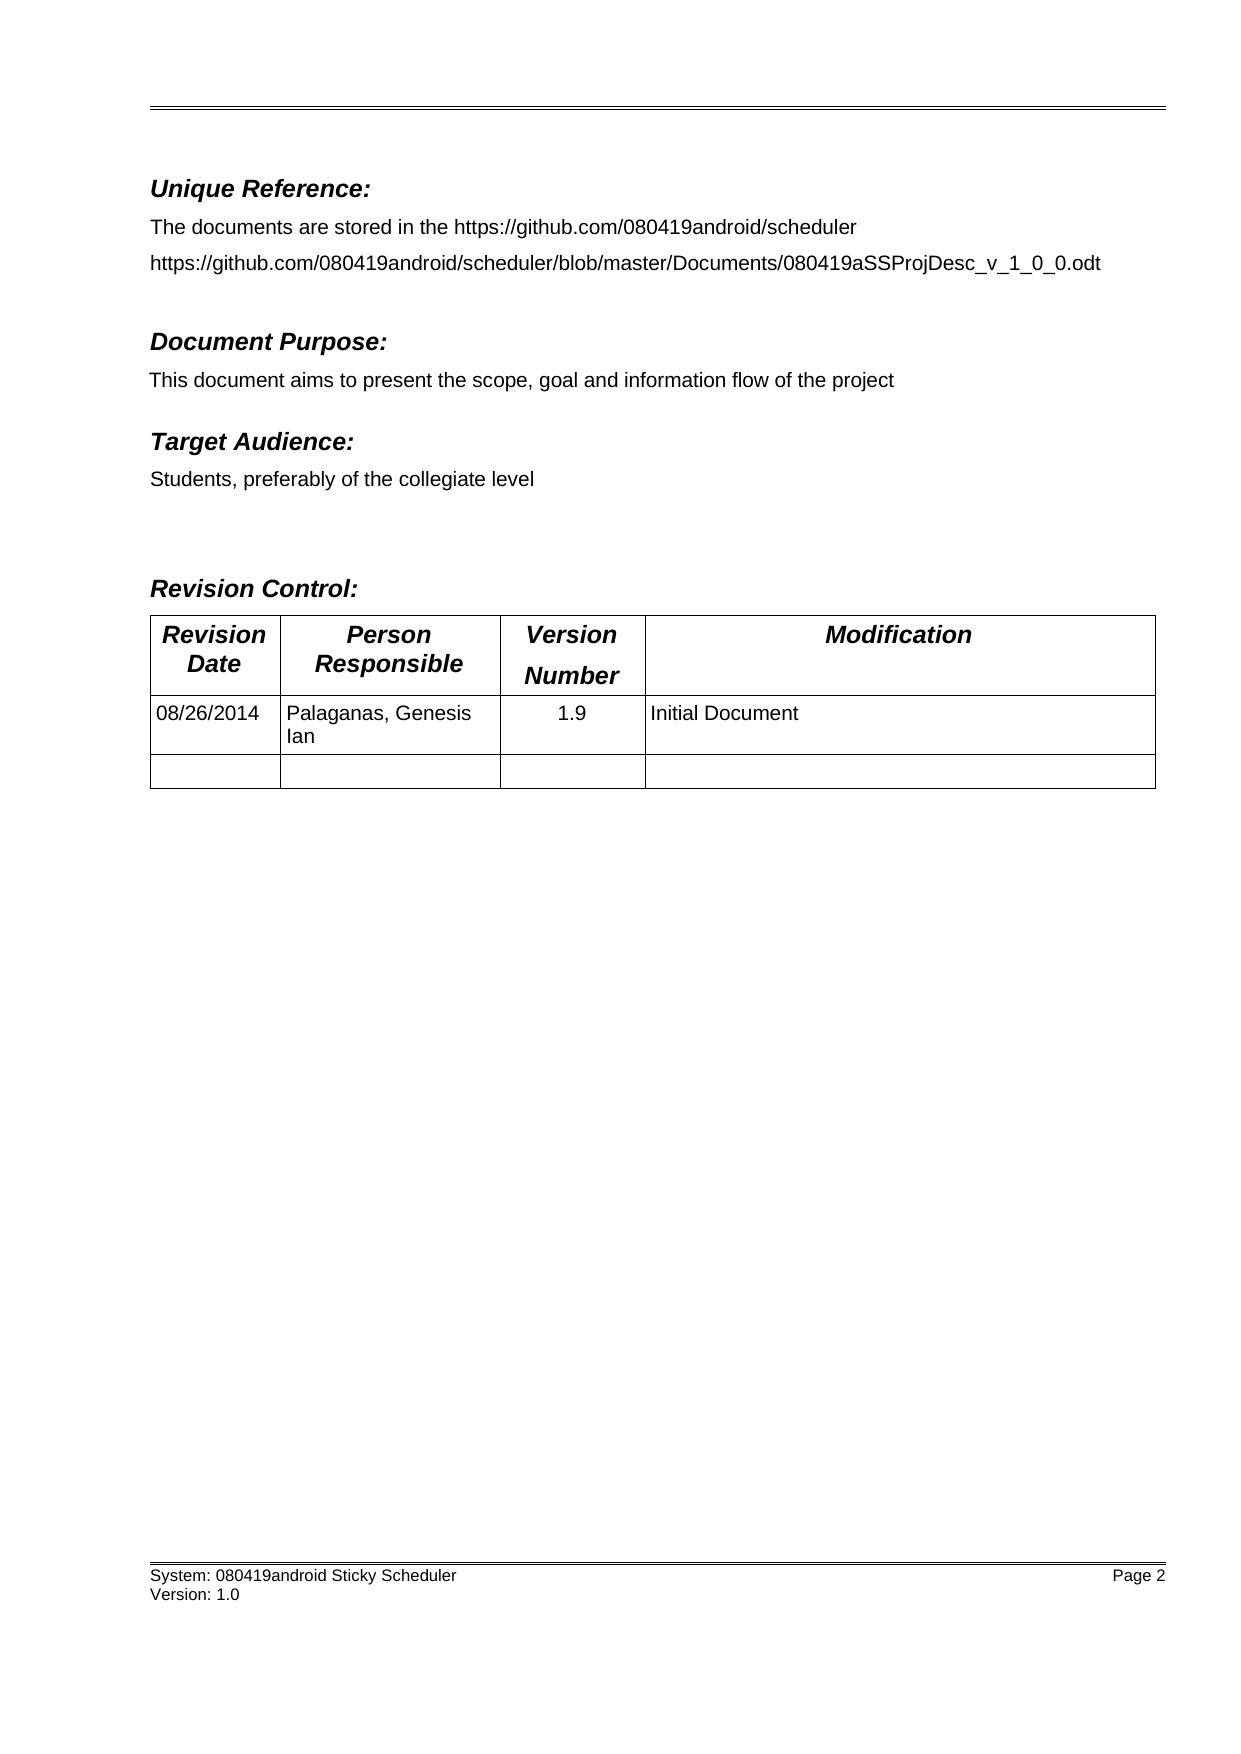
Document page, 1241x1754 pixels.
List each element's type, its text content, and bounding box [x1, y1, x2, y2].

table_header Person Responsible [281, 616, 500, 695]
subtitle Revision Control: [150, 575, 1166, 603]
table_cell 08/26/2014 [151, 696, 280, 754]
subtitle Document Purpose: [150, 328, 1166, 356]
subtitle Target Audience: [150, 427, 1166, 455]
subtitle https://github.com/080419android/scheduler/blob/master/Documents/080419aSSProjDesc_v_1_0_0.odt [150, 251, 1166, 275]
table_cell 1.9 [501, 696, 645, 754]
table_header Revision Date [151, 616, 280, 695]
table_header Version Number [501, 616, 645, 695]
subtitle Students, preferably of the collegiate level [150, 468, 1166, 491]
table_header Modification [646, 616, 1155, 695]
table_cell Palaganas, Genesis Ian [281, 696, 500, 754]
table_cell [501, 755, 645, 788]
table_cell Initial Document [646, 696, 1155, 754]
table_cell [281, 755, 500, 788]
table_cell [646, 755, 1155, 788]
text This document aims to present the scope, goal and information flow of the project [148, 368, 1166, 391]
subtitle Unique Reference: [150, 175, 1166, 203]
subtitle The documents are stored in the https://github.com/080419android/scheduler [150, 216, 1166, 239]
table_cell [151, 755, 280, 788]
